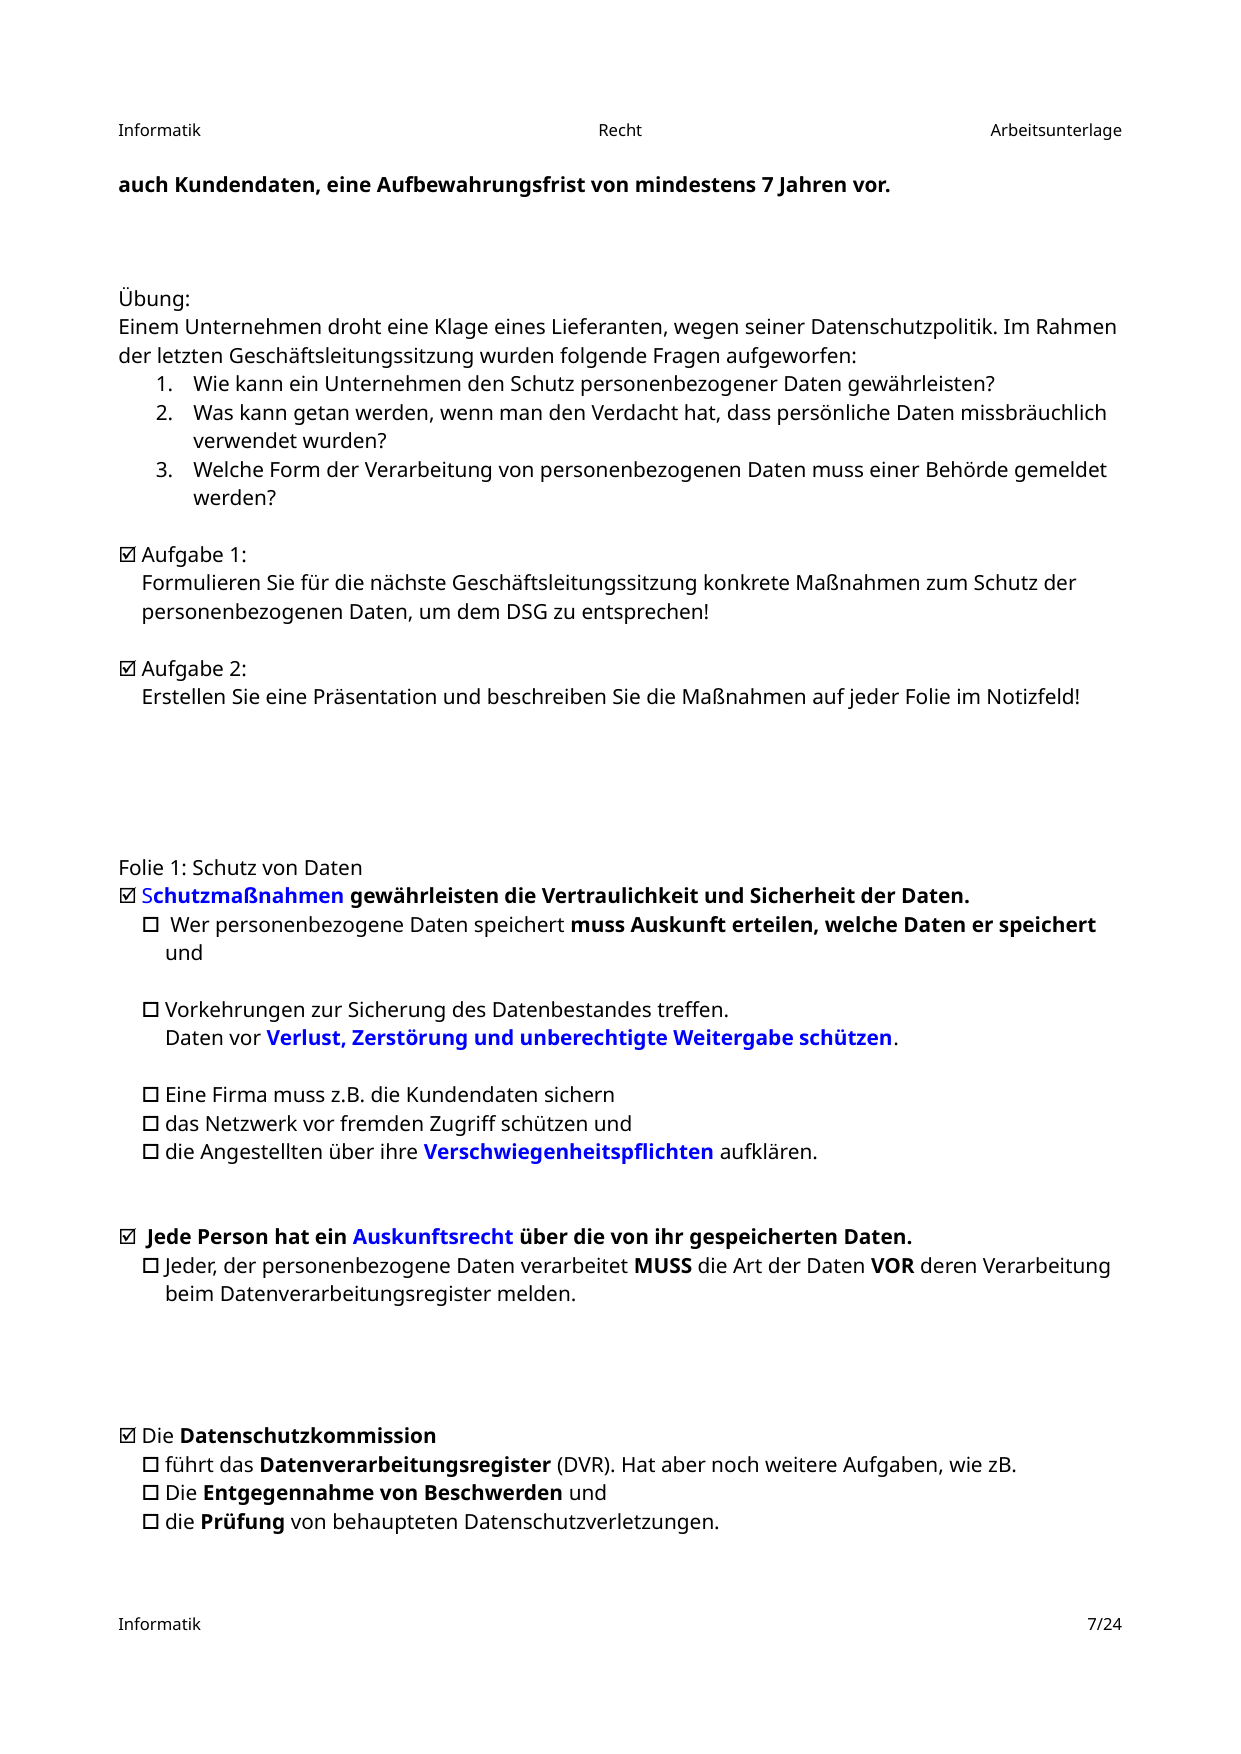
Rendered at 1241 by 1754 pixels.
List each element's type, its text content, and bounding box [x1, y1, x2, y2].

list Welche Form der Verarbeitung von personenbezogenen Daten muss einer Behörde gemeldet werden? [156, 455, 1122, 540]
list Wie kann ein Unternehmen den Schutz personenbezogener Daten gewährleisten? [156, 369, 1122, 398]
text Einem Unternehmen droht eine Klage eines Lieferanten, wegen seiner Datenschutzpolitik. Im Rahmen der letzten Geschäftsleitungssitzung wurden folgende Fragen aufgeworfen: [118, 312, 1122, 369]
text Übung: [118, 284, 1122, 312]
list die Prüfung von behaupteten Datenschutzverletzungen. [141, 1507, 1122, 1535]
text Folie 1: Schutz von Daten [118, 853, 1122, 881]
list Aufgabe 1: Formulieren Sie für die nächste Geschäftsleitungssitzung konkrete Maßnahmen zum Schutz der personenbezogenen Daten, um dem DSG zu entsprechen! [118, 540, 1122, 654]
list Jeder, der personenbezogene Daten verarbeitet MUSS die Art der Daten VOR deren Verarbeitung beim Datenverarbeitungsregister melden. [141, 1251, 1122, 1336]
list Schutzmaßnahmen gewährleisten die Vertraulichkeit und Sicherheit der Daten. [118, 881, 1122, 910]
list die Angestellten über ihre Verschwiegenheitspflichten aufklären. [141, 1137, 1122, 1166]
list Die Entgegennahme von Beschwerden und [141, 1478, 1122, 1507]
list Die Datenschutzkommission [118, 1422, 1122, 1450]
list das Netzwerk vor fremden Zugriff schützen und [141, 1109, 1122, 1137]
text auch Kundendaten, eine Aufbewahrungsfrist von mindestens 7 Jahren vor. [118, 170, 1122, 199]
list führt das Datenverarbeitungsregister (DVR). Hat aber noch weitere Aufgaben, wie zB. [141, 1450, 1122, 1478]
list Was kann getan werden, wenn man den Verdacht hat, dass persönliche Daten missbräuchlich verwendet wurden? [156, 398, 1122, 455]
list Jede Person hat ein Auskunftsrecht über die von ihr gespeicherten Daten. [118, 1222, 1122, 1251]
list Vorkehrungen zur Sicherung des Datenbestandes treffen. Daten vor Verlust, Zerstörung und unberechtigte Weitergabe schützen. [141, 995, 1122, 1080]
list Aufgabe 2: Erstellen Sie eine Präsentation und beschreiben Sie die Maßnahmen auf jeder Folie im Notizfeld! [118, 654, 1122, 711]
list Eine Firma muss z.B. die Kundendaten sichern [141, 1080, 1122, 1109]
list Wer personenbezogene Daten speichert muss Auskunft erteilen, welche Daten er speichert und [141, 910, 1122, 995]
